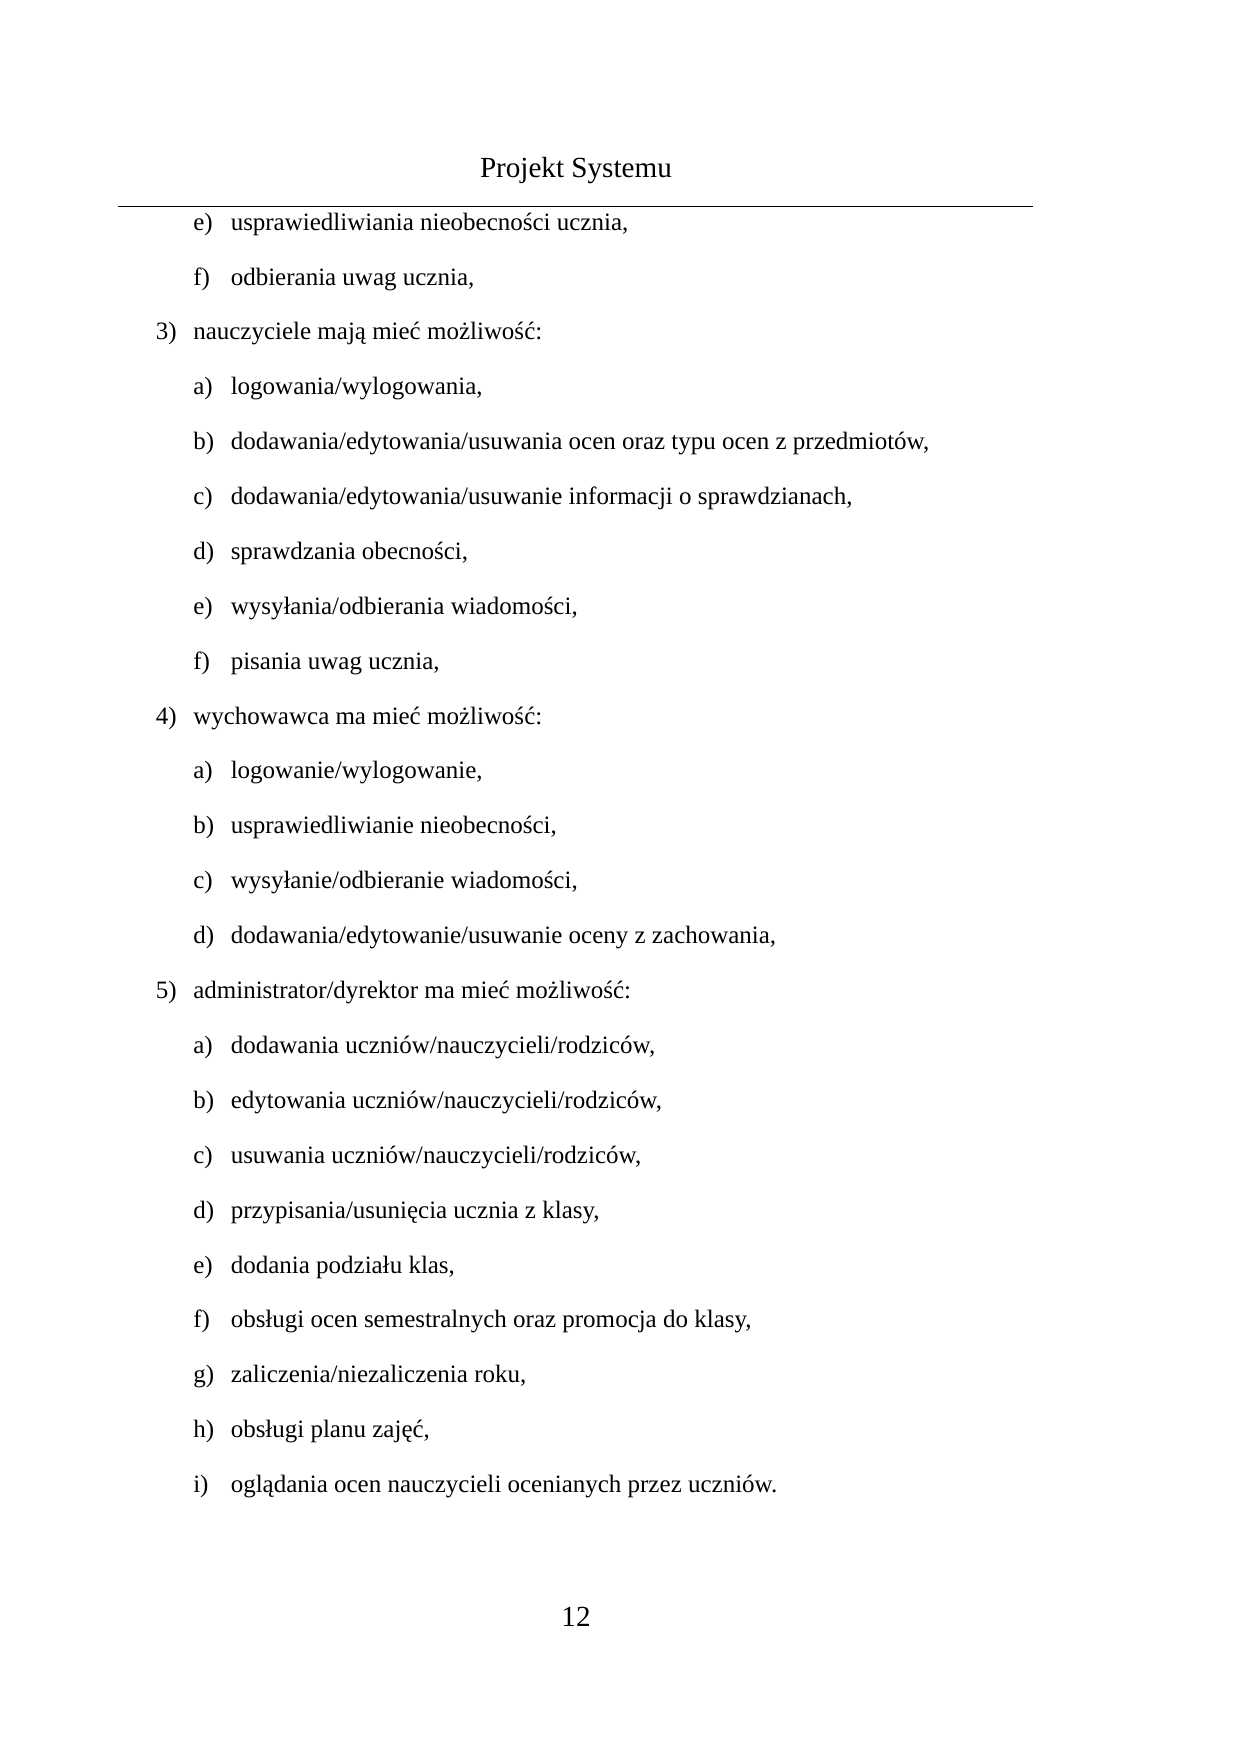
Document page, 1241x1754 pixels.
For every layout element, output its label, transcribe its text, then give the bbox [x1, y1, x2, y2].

list usuwania uczniów/nauczycieli/rodziców, [193, 1140, 1033, 1169]
list dodawania uczniów/nauczycieli/rodziców, [193, 1030, 1033, 1059]
list oglądania ocen nauczycieli ocenianych przez uczniów. [193, 1469, 1033, 1498]
list administrator/dyrektor ma mieć możliwość: [156, 975, 1033, 1004]
list obsługi planu zajęć, [193, 1414, 1033, 1443]
list dodawania/edytowanie/usuwanie oceny z zachowania, [193, 920, 1033, 949]
list obsługi ocen semestralnych oraz promocja do klasy, [193, 1304, 1033, 1333]
list usprawiedliwiania nieobecności ucznia, [193, 207, 1033, 235]
list wysyłania/odbierania wiadomości, [193, 591, 1033, 620]
list logowania/wylogowania, [193, 371, 1033, 400]
list wychowawca ma mieć możliwość: [156, 701, 1033, 729]
list nauczyciele mają mieć możliwość: [156, 316, 1033, 345]
list zaliczenia/niezaliczenia roku, [193, 1359, 1033, 1388]
list dodawania/edytowania/usuwania ocen oraz typu ocen z przedmiotów, [193, 426, 1033, 455]
list edytowania uczniów/nauczycieli/rodziców, [193, 1085, 1033, 1114]
list usprawiedliwianie nieobecności, [193, 811, 1033, 839]
list dodawania/edytowania/usuwanie informacji o sprawdzianach, [193, 481, 1033, 510]
list sprawdzania obecności, [193, 536, 1033, 565]
list dodania podziału klas, [193, 1250, 1033, 1278]
list odbierania uwag ucznia, [193, 262, 1033, 290]
list pisania uwag ucznia, [193, 646, 1033, 674]
list wysyłanie/odbieranie wiadomości, [193, 865, 1033, 894]
list logowanie/wylogowanie, [193, 756, 1033, 784]
list przypisania/usunięcia ucznia z klasy, [193, 1195, 1033, 1223]
